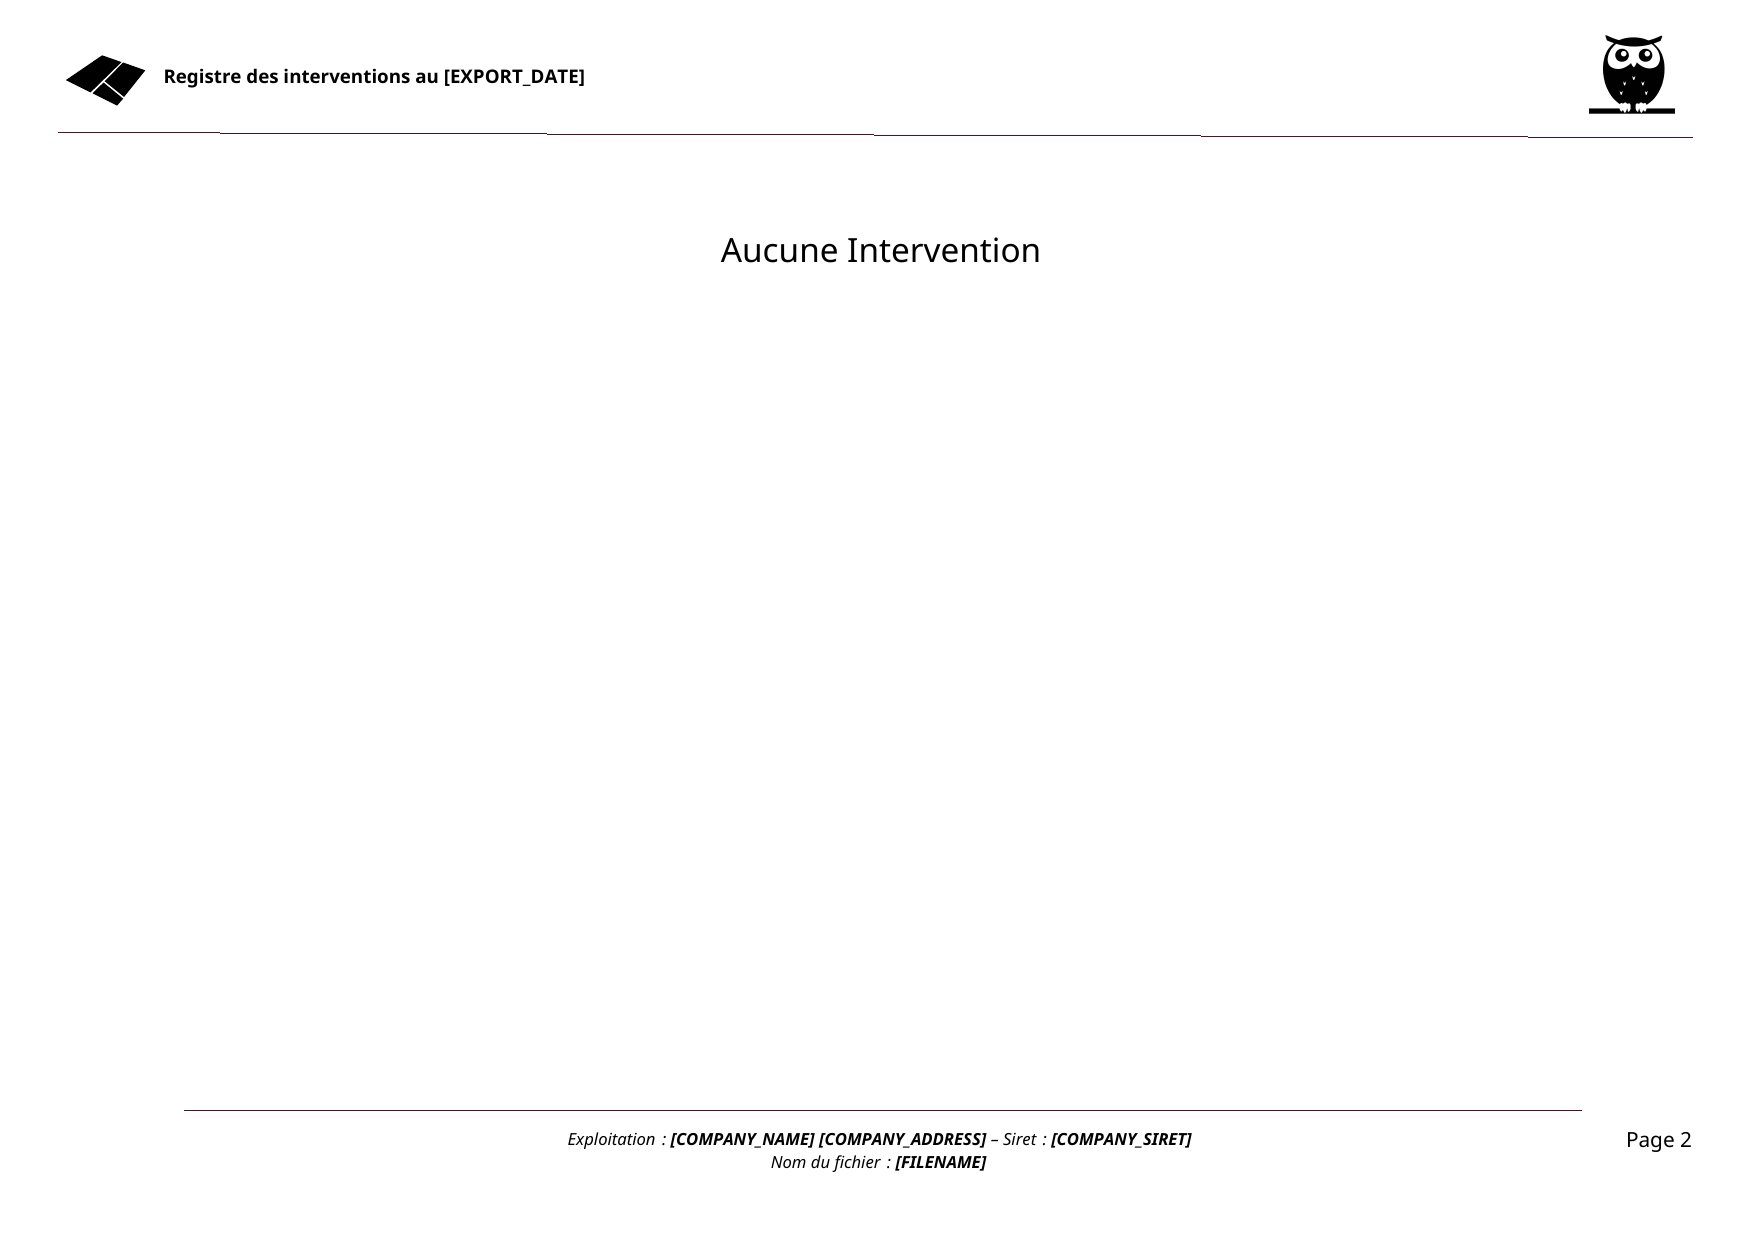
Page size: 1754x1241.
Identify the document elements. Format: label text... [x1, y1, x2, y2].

picture [1589, 35, 1675, 114]
table_header Aucune Intervention [63, 221, 1699, 278]
